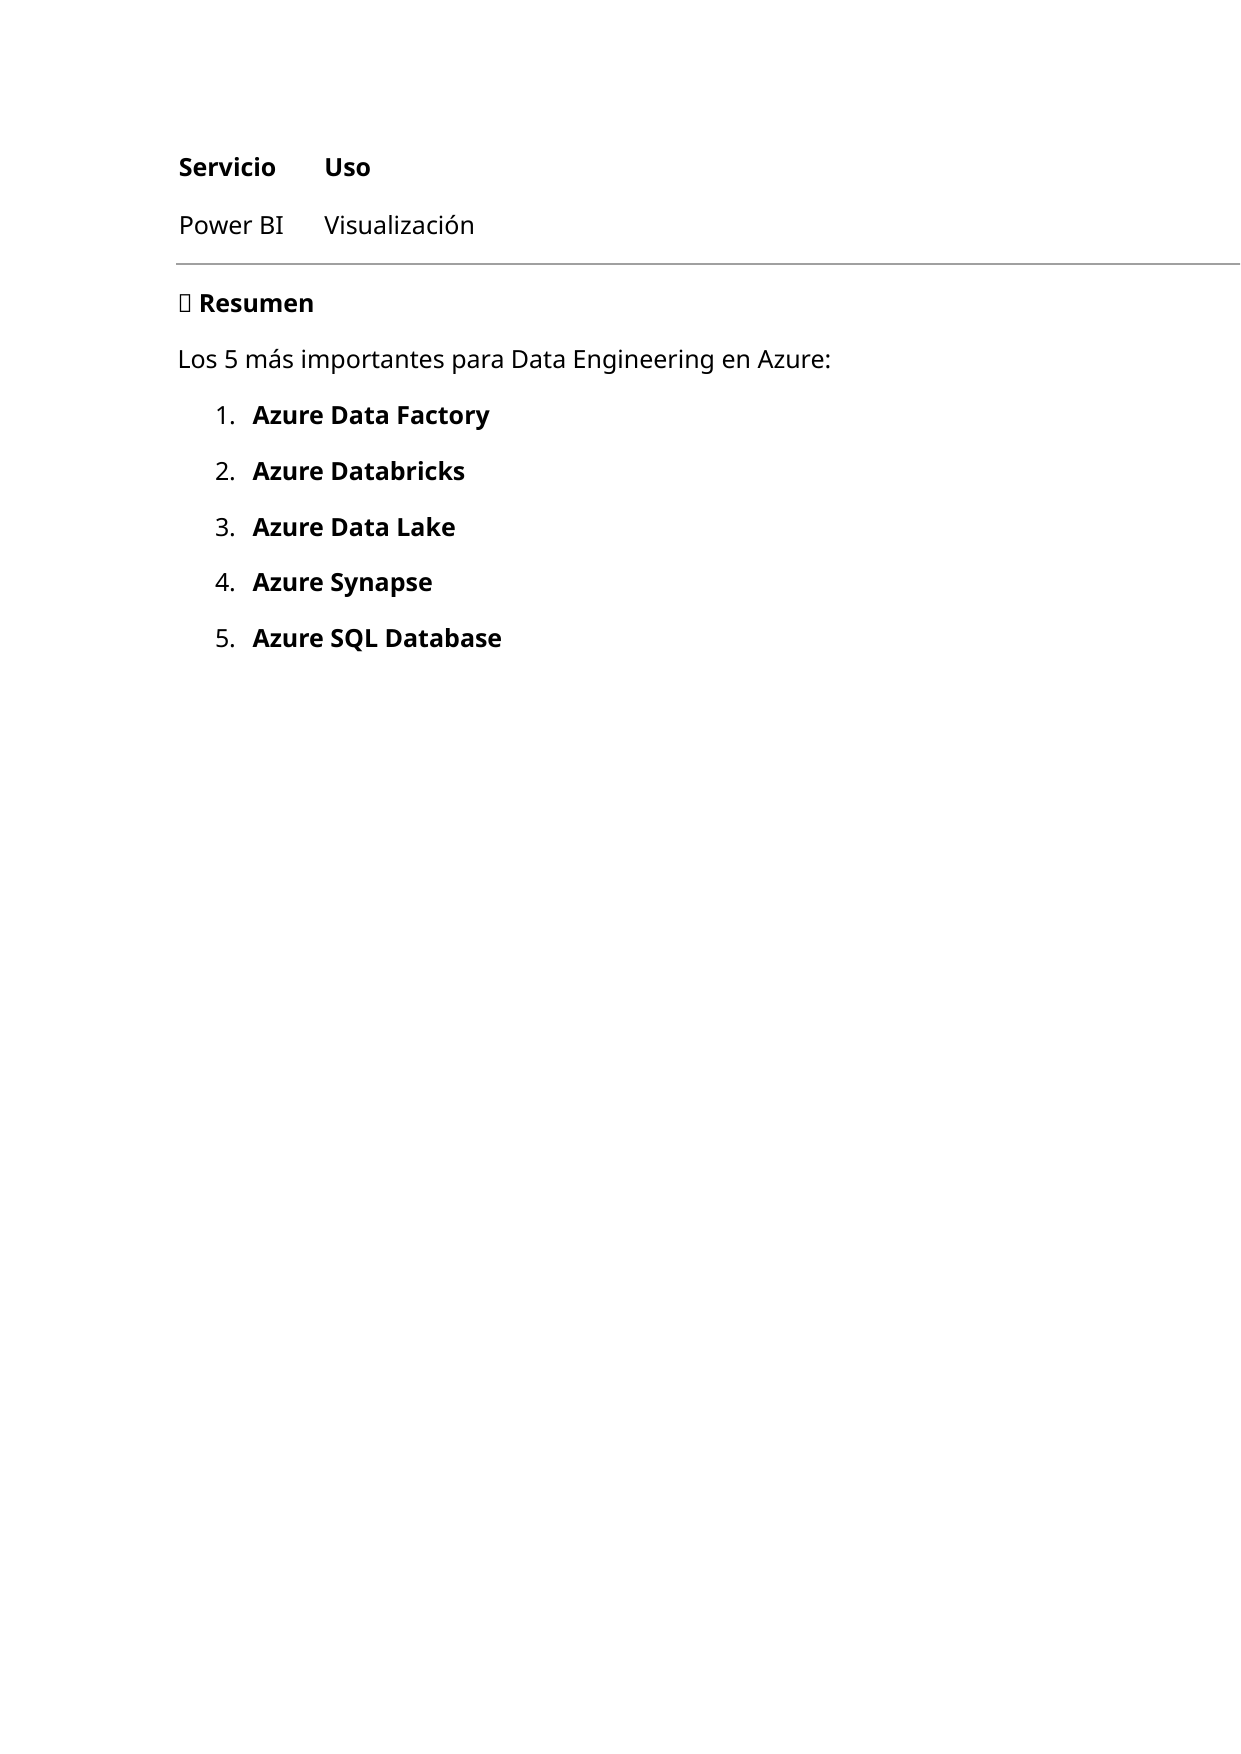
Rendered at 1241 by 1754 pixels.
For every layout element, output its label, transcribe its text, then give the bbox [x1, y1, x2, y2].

table_header Servicio [177, 148, 323, 206]
text Los 5 más importantes para Data Engineering en Azure: [177, 342, 1063, 376]
list Azure Data Lake [215, 509, 1063, 543]
table_cell Visualización [323, 206, 561, 263]
list Azure Data Factory [215, 398, 1063, 432]
list Azure Synapse [215, 565, 1063, 599]
table_cell Power BI [177, 206, 323, 263]
list Azure SQL Database [215, 621, 1063, 655]
list Azure Databricks [215, 453, 1063, 487]
table_header Uso [323, 148, 561, 206]
text ✅ Resumen [177, 286, 1063, 320]
